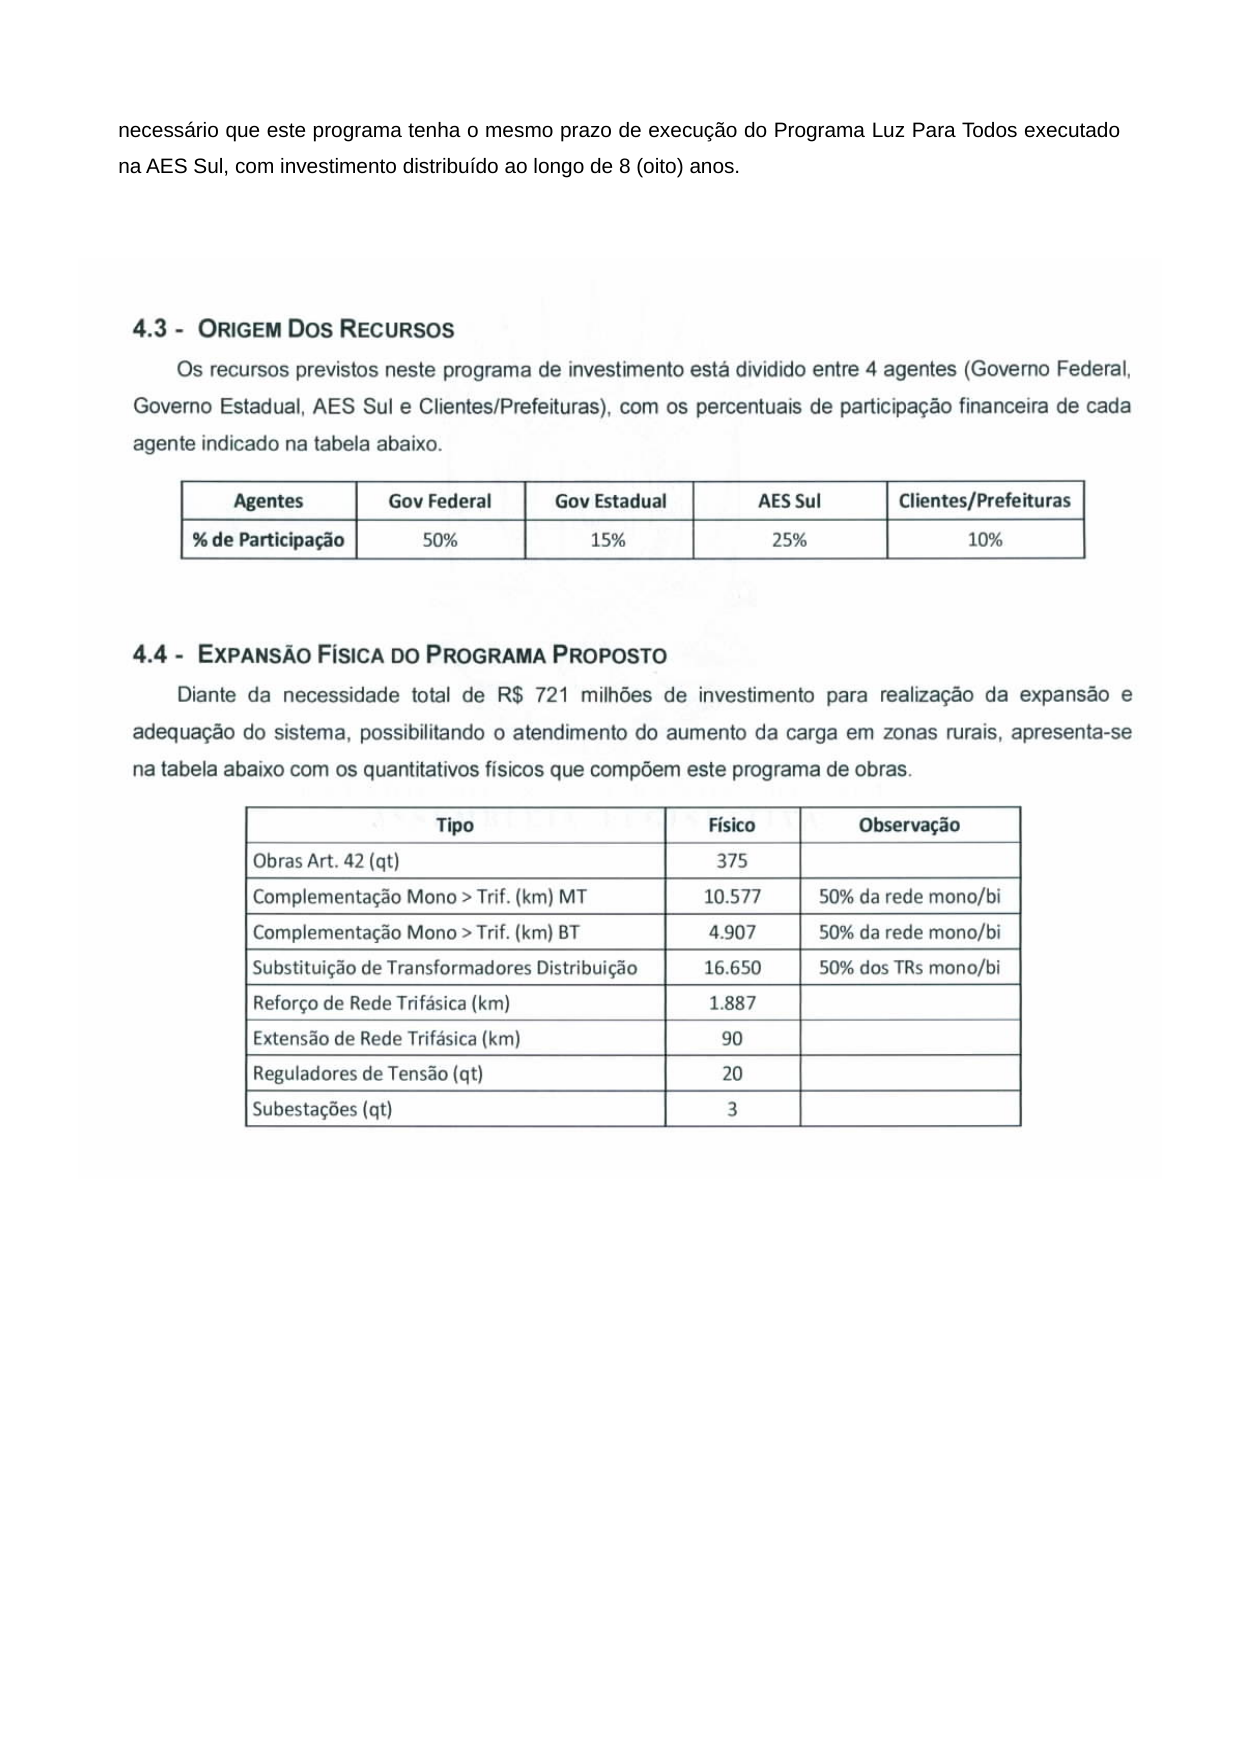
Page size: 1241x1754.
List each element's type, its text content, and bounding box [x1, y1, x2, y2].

text necessário que este programa tenha o mesmo prazo de execução do Programa Luz Para Todos executado na AES Sul, com investimento distribuído ao longo de 8 (oito) anos. [118, 118, 1122, 178]
picture [77, 258, 1163, 1179]
